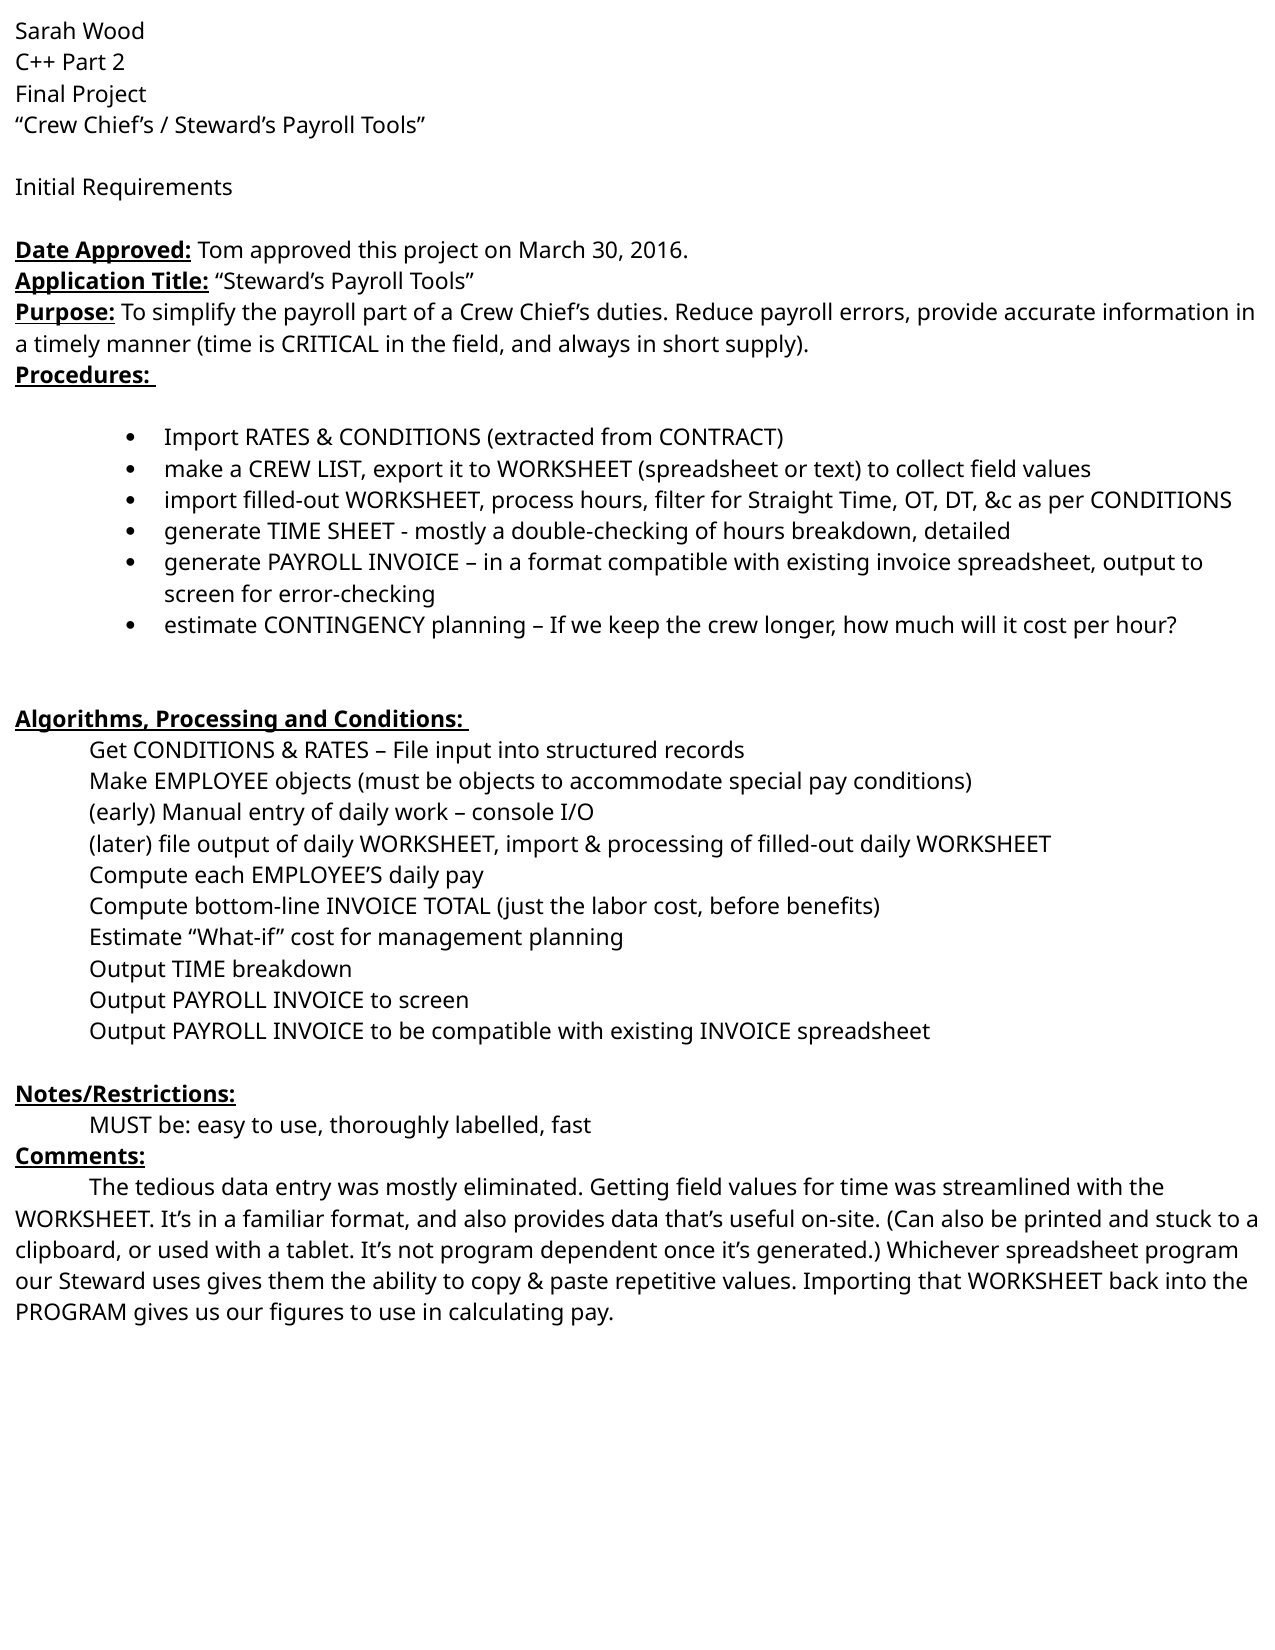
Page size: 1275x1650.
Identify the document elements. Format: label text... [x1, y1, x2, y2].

text Application Title: “Steward’s Payroll Tools” [15, 265, 1260, 296]
text C++ Part 2 [15, 46, 1260, 77]
text Compute each EMPLOYEE’S daily pay [15, 859, 1260, 890]
text Output TIME breakdown [15, 952, 1260, 984]
text Algorithms, Processing and Conditions: [15, 702, 1260, 734]
list import filled-out WORKSHEET, process hours, filter for Straight Time, OT, DT, &c as per CONDITIONS [126, 484, 1260, 515]
text (early) Manual entry of daily work – console I/O [15, 796, 1260, 827]
text Date Approved: Tom approved this project on March 30, 2016. [15, 234, 1260, 265]
list estimate CONTINGENCY planning – If we keep the crew longer, how much will it cost per hour? [126, 609, 1260, 640]
list generate PAYROLL INVOICE – in a format compatible with existing invoice spreadsheet, output to screen for error-checking [126, 546, 1260, 609]
text Procedures: [15, 359, 1260, 390]
text Purpose: To simplify the payroll part of a Crew Chief’s duties. Reduce payroll errors, provide accurate information in a timely manner (time is CRITICAL in the field, and always in short supply). [15, 296, 1260, 359]
list Import RATES & CONDITIONS (extracted from CONTRACT) [126, 421, 1260, 452]
text Output PAYROLL INVOICE to be compatible with existing INVOICE spreadsheet [15, 1015, 1260, 1046]
text MUST be: easy to use, thoroughly labelled, fast [15, 1109, 1260, 1140]
text Notes/Restrictions: [15, 1077, 1260, 1109]
text Final Project [15, 77, 1260, 109]
text Compute bottom-line INVOICE TOTAL (just the labor cost, before benefits) [15, 890, 1260, 921]
text Initial Requirements [15, 171, 1260, 202]
text Output PAYROLL INVOICE to screen [15, 984, 1260, 1015]
list generate TIME SHEET - mostly a double-checking of hours breakdown, detailed [126, 515, 1260, 546]
text Sarah Wood [15, 15, 1260, 46]
text The tedious data entry was mostly eliminated. Getting field values for time was streamlined with the WORKSHEET. It’s in a familiar format, and also provides data that’s useful on-site. (Can also be printed and stuck to a clipboard, or used with a tablet. It’s not program dependent once it’s generated.) Whichever spreadsheet program our Steward uses gives them the ability to copy & paste repetitive values. Importing that WORKSHEET back into the PROGRAM gives us our figures to use in calculating pay. [15, 1171, 1260, 1327]
text Make EMPLOYEE objects (must be objects to accommodate special pay conditions) [15, 765, 1260, 796]
text Estimate “What-if” cost for management planning [15, 921, 1260, 952]
text (later) file output of daily WORKSHEET, import & processing of filled-out daily WORKSHEET [15, 827, 1260, 859]
text Get CONDITIONS & RATES – File input into structured records [15, 734, 1260, 765]
text Comments: [15, 1140, 1260, 1171]
list make a CREW LIST, export it to WORKSHEET (spreadsheet or text) to collect field values [126, 452, 1260, 484]
text “Crew Chief’s / Steward’s Payroll Tools” [15, 109, 1260, 140]
